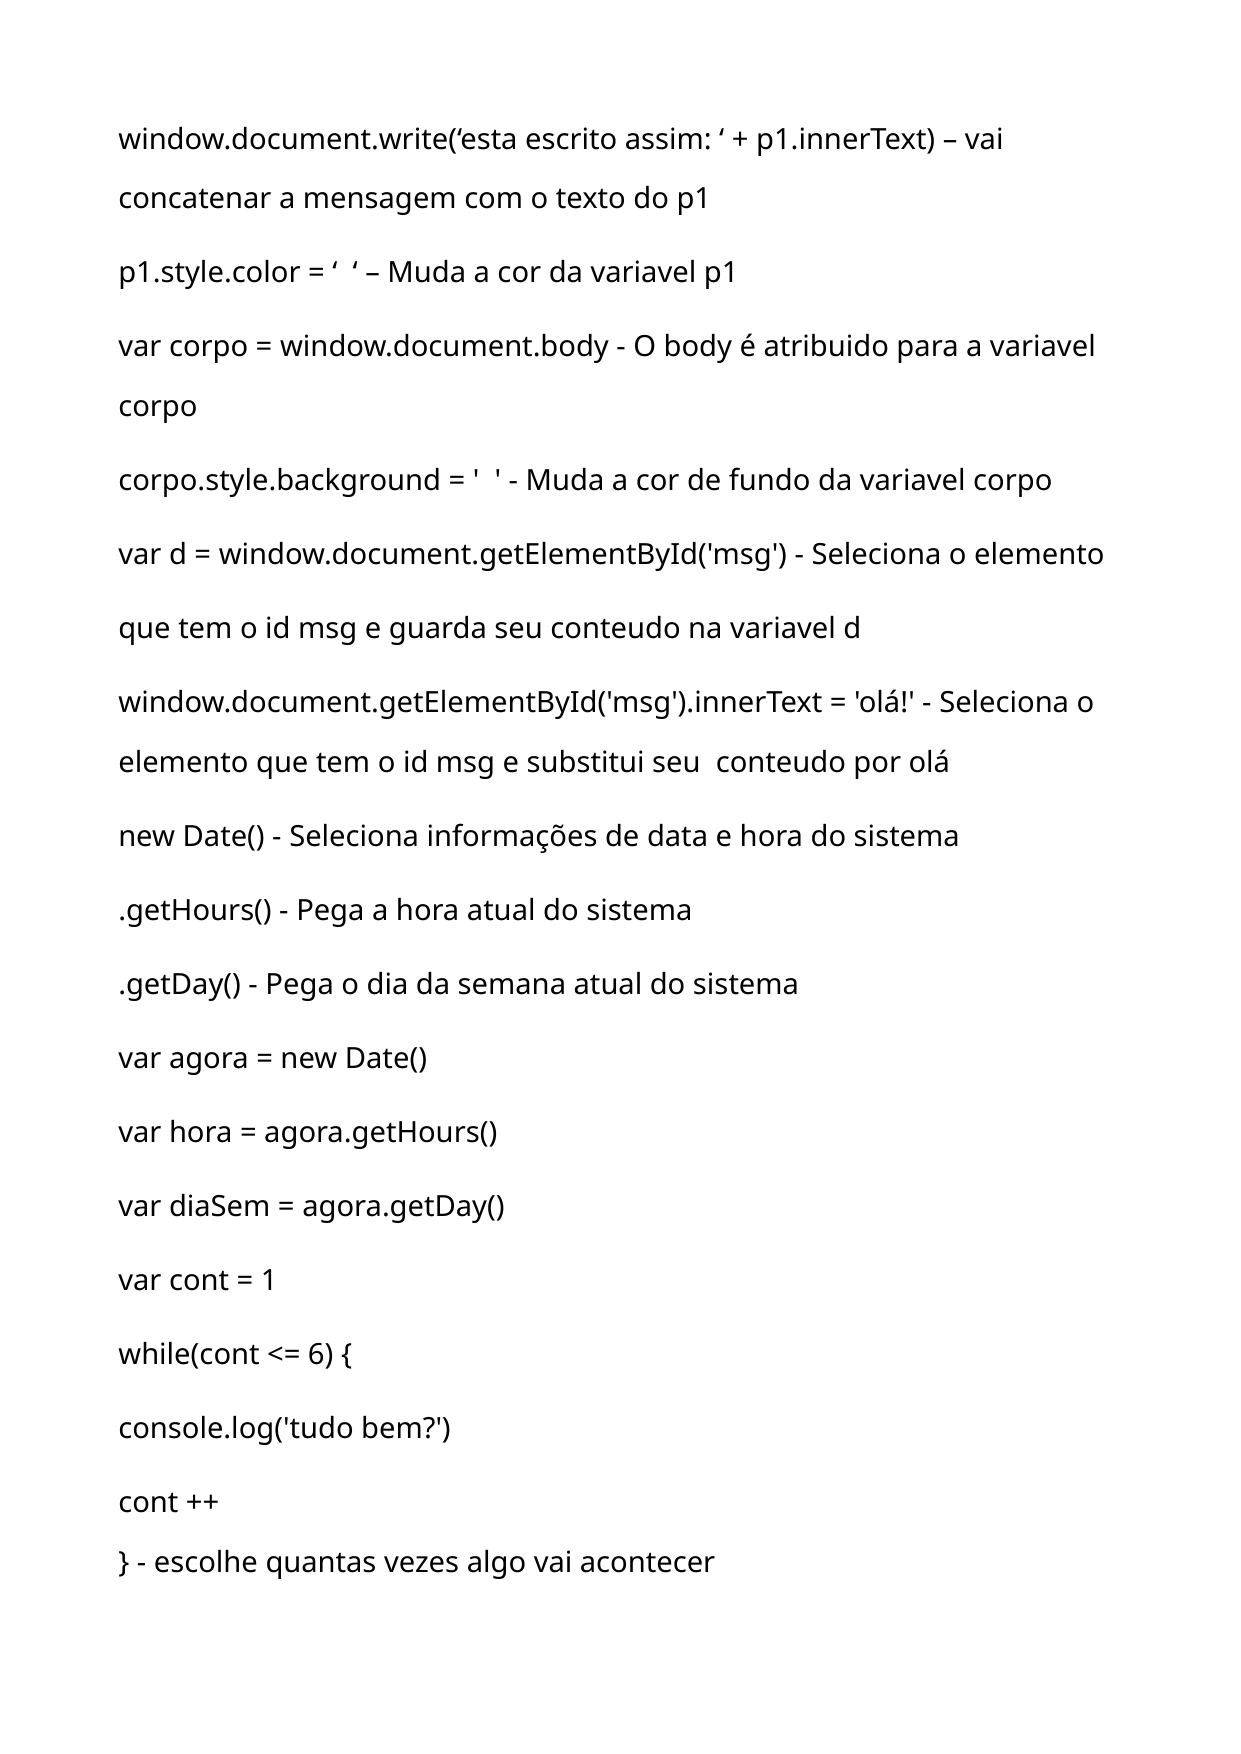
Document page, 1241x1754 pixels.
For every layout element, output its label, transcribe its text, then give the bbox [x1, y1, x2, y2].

text while(cont <= 6) { [118, 1333, 1122, 1373]
text .getDay() - Pega o dia da semana atual do sistema [118, 963, 1122, 1003]
text var cont = 1 [118, 1259, 1122, 1299]
text var d = window.document.getElementById('msg') - Seleciona o elemento [118, 533, 1122, 573]
text corpo.style.background = ' ' - Muda a cor de fundo da variavel corpo [118, 459, 1122, 499]
text .getHours() - Pega a hora atual do sistema [118, 889, 1122, 929]
text window.document.write(‘esta escrito assim: ‘ + p1.innerText) – vai concatenar a mensagem com o texto do p1 [118, 118, 1122, 217]
text } - escolhe quantas vezes algo vai acontecer [118, 1541, 1122, 1581]
text var agora = new Date() [118, 1037, 1122, 1077]
text var hora = agora.getHours() [118, 1111, 1122, 1151]
text que tem o id msg e guarda seu conteudo na variavel d [118, 607, 1122, 647]
text var diaSem = agora.getDay() [118, 1185, 1122, 1225]
text var corpo = window.document.body - O body é atribuido para a variavel corpo [118, 326, 1122, 425]
text console.log('tudo bem?') [118, 1407, 1122, 1447]
text p1.style.color = ‘ ‘ – Muda a cor da variavel p1 [118, 252, 1122, 291]
text cont ++ [118, 1482, 1122, 1521]
text window.document.getElementById('msg').innerText = 'olá!' - Seleciona o elemento que tem o id msg e substitui seu conteudo por olá [118, 681, 1122, 781]
text new Date() - Seleciona informações de data e hora do sistema [118, 815, 1122, 855]
